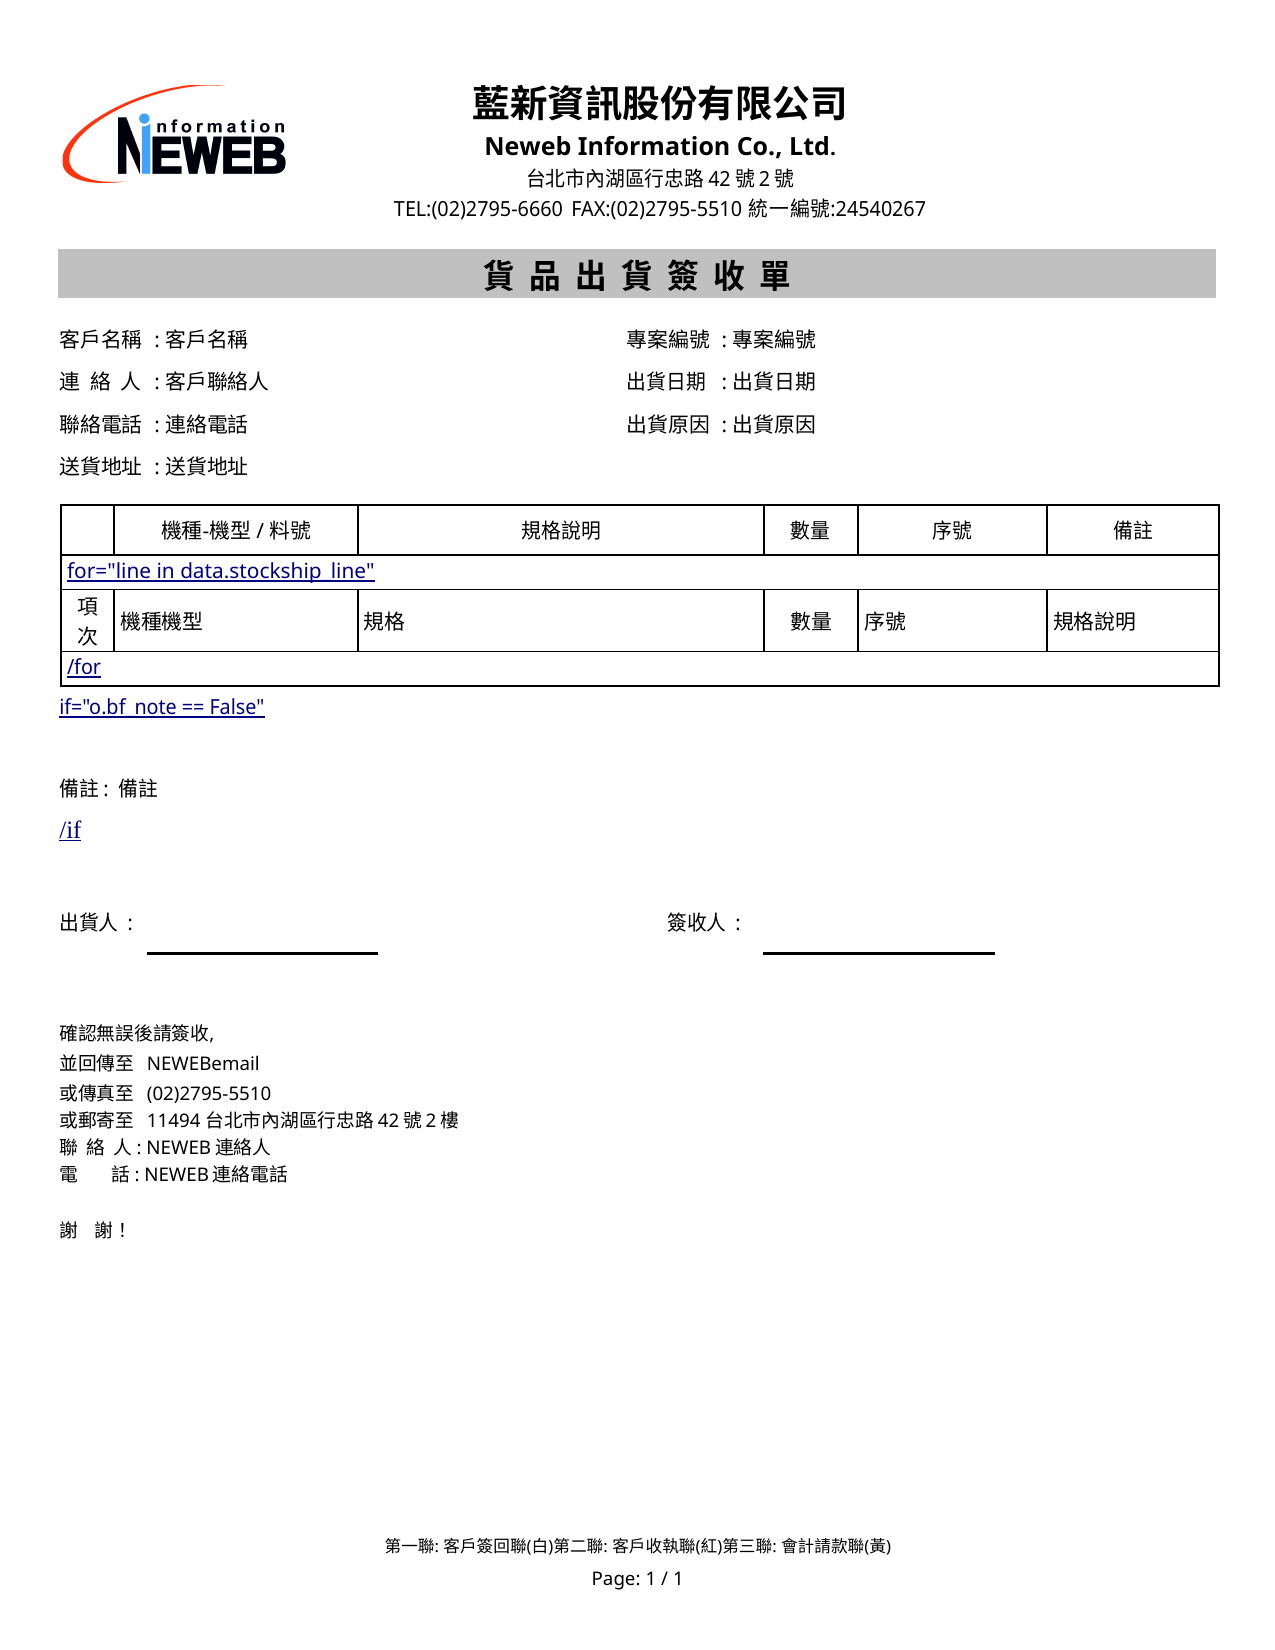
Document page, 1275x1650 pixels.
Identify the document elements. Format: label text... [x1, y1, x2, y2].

text 出貨人 : 簽收人 : [59, 897, 1216, 937]
table_cell 規格說明 [1048, 590, 1218, 651]
table_cell 序號 [859, 590, 1046, 651]
table_header 專案編號 [626, 318, 721, 360]
text if="o.bf_note == False" [59, 692, 1216, 721]
table_cell : 客戶聯絡人 [154, 360, 626, 402]
table_cell : 出貨原因 [721, 402, 1217, 444]
picture [62, 85, 286, 183]
table_cell /for [62, 652, 1218, 685]
table_header [62, 506, 113, 554]
table_cell 或傳真至 (02)2795-5510 [59, 1076, 1217, 1105]
table_cell [626, 444, 721, 486]
table_cell 電 話 : NEWEB連絡電話 [59, 1160, 1217, 1187]
table_cell 出貨原因 [626, 402, 721, 444]
table_cell 連 絡 人 [59, 360, 154, 402]
table_cell 數量 [765, 590, 857, 651]
table_cell 謝 謝！ [59, 1213, 1217, 1243]
table_header : 專案編號 [721, 318, 1217, 360]
table_cell 送貨地址 [59, 444, 154, 486]
table_cell 或郵寄至 11494 台北市內湖區行忠路42號2樓 [59, 1105, 1217, 1133]
table_header 機種-機型 / 料號 [115, 506, 357, 554]
table_cell 聯絡電話 [59, 402, 154, 444]
table_cell 項次 [62, 590, 113, 651]
table_cell 機種機型 [115, 590, 357, 651]
table_header 數量 [765, 506, 857, 554]
table_cell : 連絡電話 [154, 402, 626, 444]
table_header 備註 [1048, 506, 1218, 554]
table_header : 客戶名稱 [154, 318, 626, 360]
table_header 客戶名稱 [59, 318, 154, 360]
table_header 序號 [859, 506, 1046, 554]
text 備註 : 備註 [59, 772, 1216, 803]
text /if [59, 815, 1216, 843]
table_cell 聯 絡 人 : NEWEB連絡人 [59, 1133, 1217, 1160]
table_cell [59, 1187, 1217, 1212]
table_cell 出貨日期 [626, 360, 721, 402]
table_header 規格說明 [359, 506, 763, 554]
table_cell 並回傳至 NEWEBemail [59, 1046, 1217, 1076]
table_header 確認無誤後請簽收, [59, 954, 1217, 1046]
table_cell : 送貨地址 [154, 444, 626, 486]
table_cell [721, 444, 1217, 486]
table_cell : 出貨日期 [721, 360, 1217, 402]
table_cell for="line in data.stockship_line" [62, 556, 1218, 589]
table_cell 規格 [359, 590, 763, 651]
